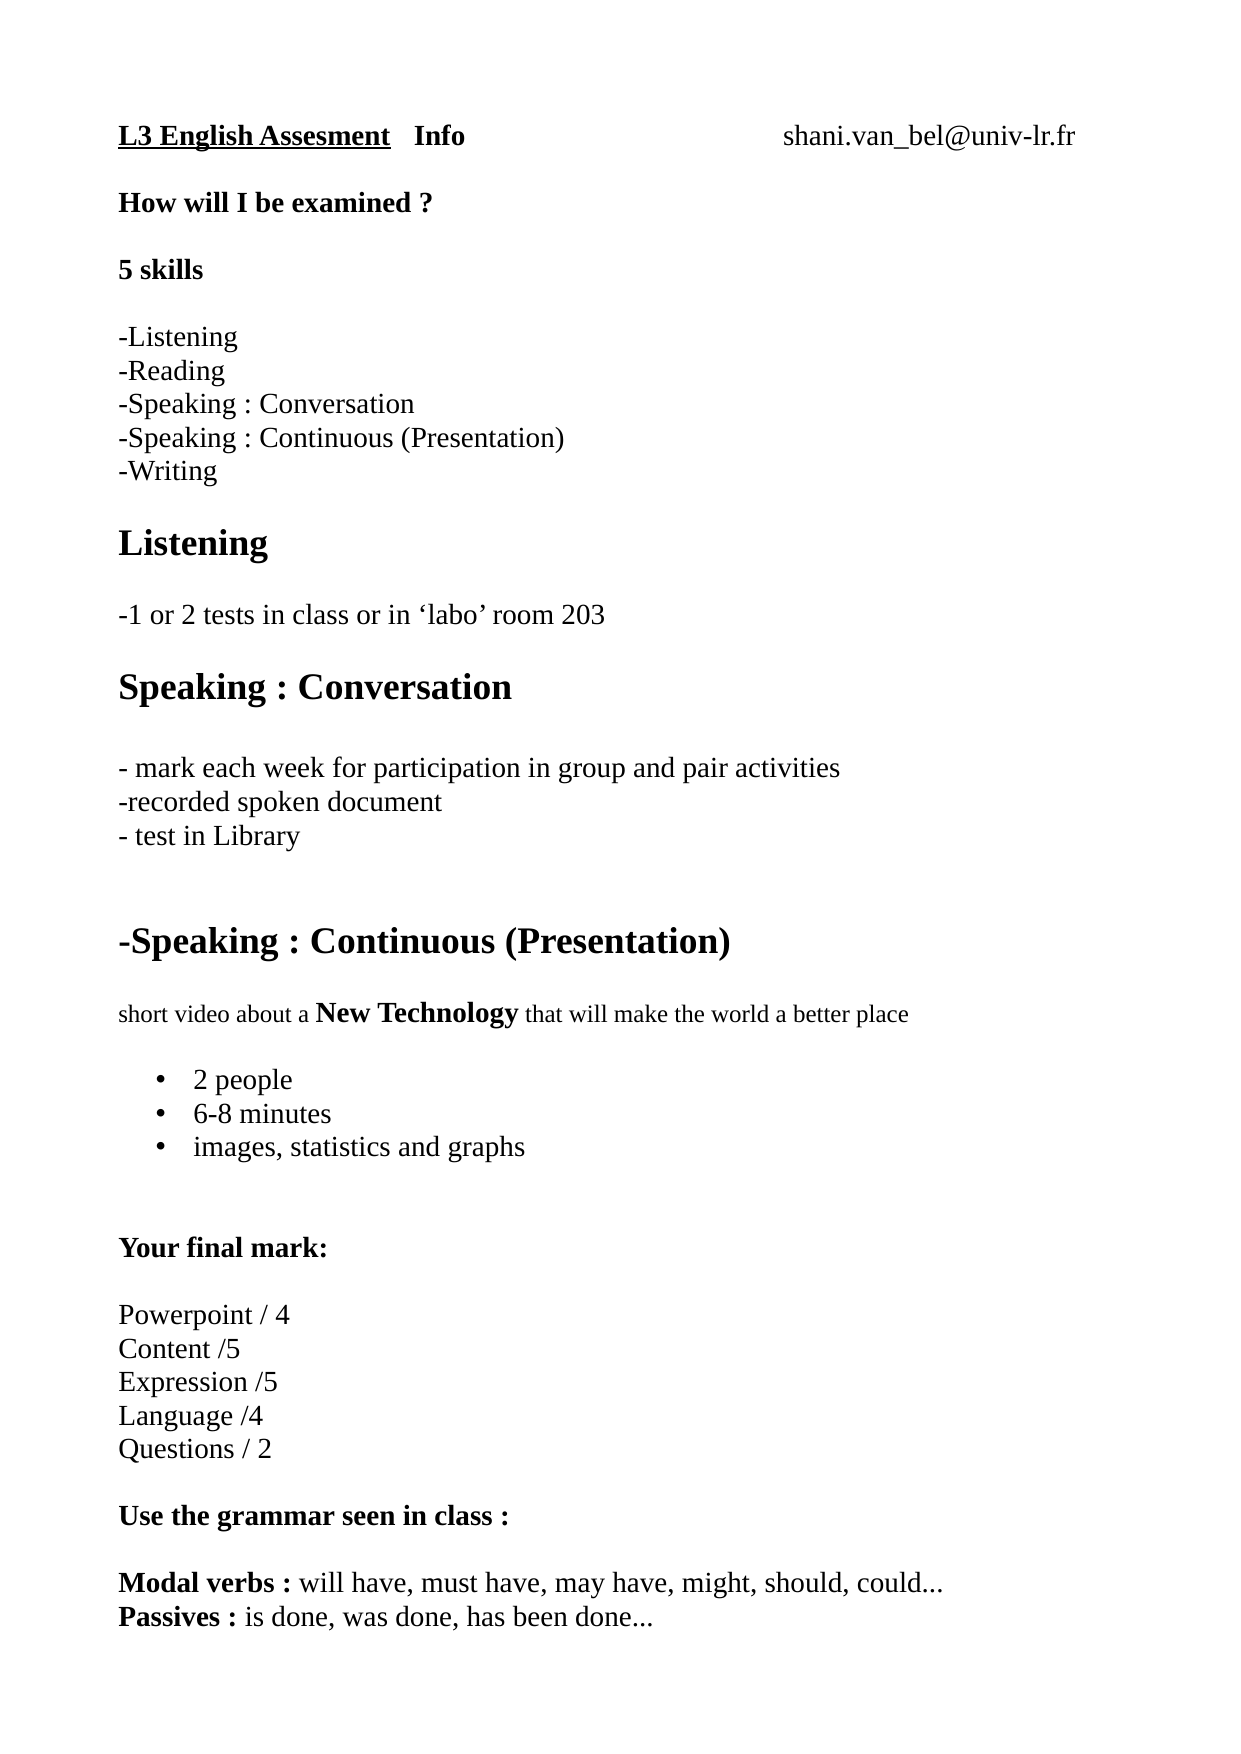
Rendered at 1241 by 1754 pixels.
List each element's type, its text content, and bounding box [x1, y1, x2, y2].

text Passives : is done, was done, has been done... [118, 1599, 1122, 1633]
list images, statistics and graphs [156, 1129, 1122, 1163]
text -Speaking : Conversation [118, 386, 1122, 420]
text Language /4 [118, 1398, 1122, 1431]
list 6-8 minutes [156, 1096, 1122, 1129]
text Listening [118, 521, 1122, 564]
text -Speaking : Continuous (Presentation) [118, 918, 1122, 961]
text Modal verbs : will have, must have, may have, might, should, could... [118, 1566, 1122, 1599]
text -Writing [118, 453, 1122, 487]
text Your final mark: [118, 1230, 1122, 1264]
text - mark each week for participation in group and pair activities [118, 751, 1122, 784]
text Questions / 2 [118, 1431, 1122, 1465]
text Expression /5 [118, 1364, 1122, 1398]
text -Speaking : Continuous (Presentation) [118, 420, 1122, 453]
text Powerpoint / 4 [118, 1297, 1122, 1331]
text Content /5 [118, 1331, 1122, 1364]
text -recorded spoken document [118, 784, 1122, 818]
text 5 skills [118, 252, 1122, 286]
text Use the grammar seen in class : [118, 1498, 1122, 1532]
text -1 or 2 tests in class or in ‘labo’ room 203 [118, 597, 1122, 631]
text - test in Library [118, 818, 1122, 851]
text How will I be examined ? [118, 185, 1122, 219]
list 2 people [156, 1062, 1122, 1096]
text Speaking : Conversation [118, 664, 1122, 707]
text L3 English Assesment Info shani.van_bel@univ-lr.fr [118, 118, 1122, 152]
text short video about a New Technology that will make the world a better place [118, 995, 1122, 1028]
text -Listening [118, 319, 1122, 353]
text -Reading [118, 353, 1122, 386]
